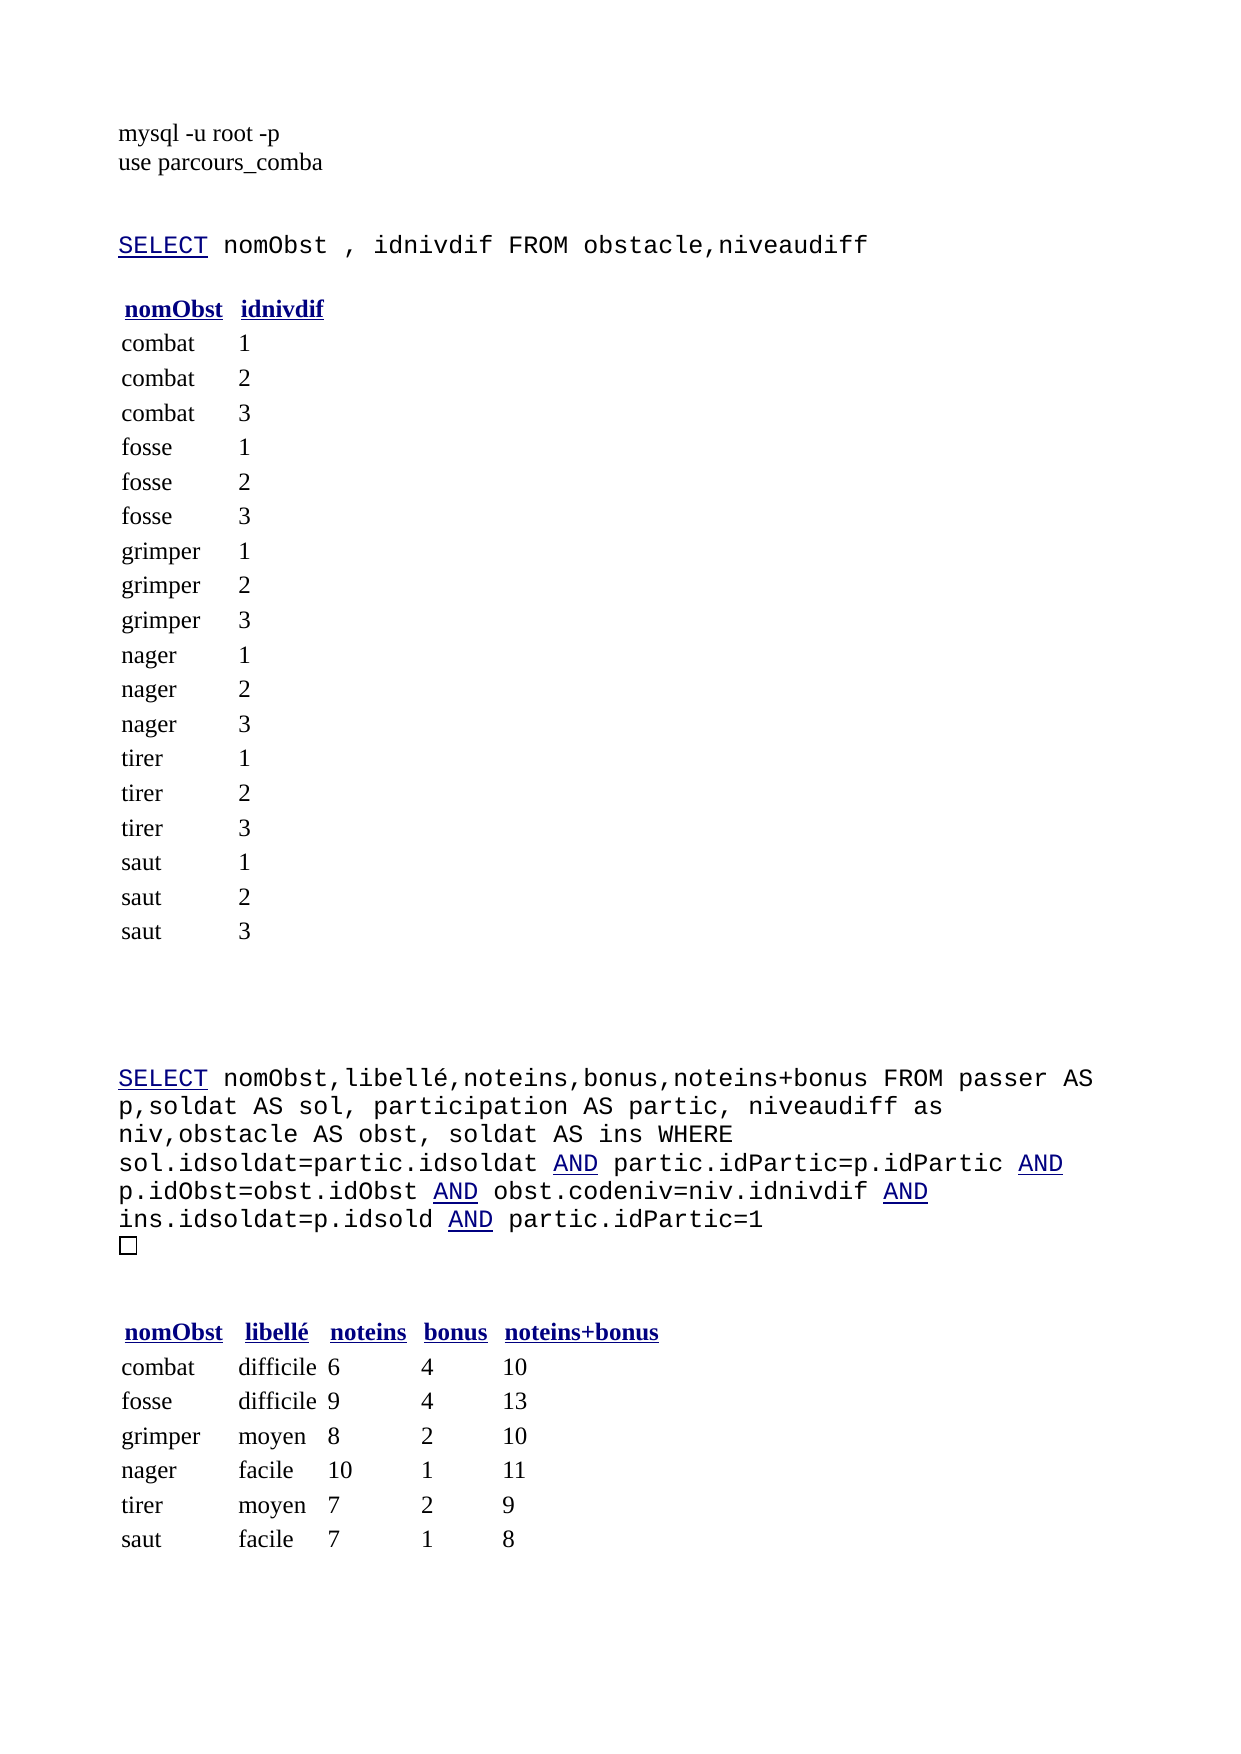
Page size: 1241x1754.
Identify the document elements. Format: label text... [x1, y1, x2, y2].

table_cell 11 [499, 1453, 670, 1487]
table_cell moyen [235, 1487, 324, 1522]
table_cell [335, 464, 351, 498]
table_cell saut [118, 879, 235, 913]
table_cell 8 [499, 1522, 670, 1556]
table_cell [335, 914, 351, 948]
table_cell 2 [235, 879, 335, 913]
table_cell difficile [235, 1349, 324, 1383]
table_cell combat [118, 360, 235, 395]
table_header [335, 291, 351, 326]
table_header noteins [325, 1314, 418, 1349]
table_cell 1 [235, 429, 335, 464]
table_cell 10 [499, 1349, 670, 1383]
table_cell fosse [118, 499, 235, 533]
table_cell [670, 1522, 686, 1556]
table_cell 6 [325, 1349, 418, 1383]
table_cell 3 [235, 602, 335, 637]
table_cell grimper [118, 1418, 235, 1452]
table_cell [670, 1487, 686, 1522]
table_cell [335, 533, 351, 568]
table_cell 1 [235, 637, 335, 671]
table_cell [335, 395, 351, 429]
table_cell nager [118, 706, 235, 741]
table_cell [335, 429, 351, 464]
table_cell 9 [325, 1383, 418, 1418]
table_cell 2 [235, 360, 335, 395]
table_cell 7 [325, 1487, 418, 1522]
table_cell 3 [235, 395, 335, 429]
table_cell grimper [118, 533, 235, 568]
table_cell fosse [118, 429, 235, 464]
table_cell combat [118, 326, 235, 360]
table_cell nager [118, 671, 235, 706]
table_cell 1 [235, 533, 335, 568]
table_cell 13 [499, 1383, 670, 1418]
table_cell 2 [235, 568, 335, 602]
table_header [670, 1314, 686, 1349]
table_cell facile [235, 1453, 324, 1487]
table_cell [335, 810, 351, 844]
table_cell 10 [325, 1453, 418, 1487]
table_cell 8 [325, 1418, 418, 1452]
table_cell [335, 706, 351, 741]
table_cell [335, 844, 351, 879]
table_cell 2 [418, 1487, 499, 1522]
table_cell grimper [118, 602, 235, 637]
table_header idnivdif [235, 291, 335, 326]
table_cell fosse [118, 464, 235, 498]
table_cell [670, 1383, 686, 1418]
table_cell saut [118, 844, 235, 879]
table_cell saut [118, 1522, 235, 1556]
table_cell nager [118, 1453, 235, 1487]
table_cell [335, 568, 351, 602]
table_cell 2 [235, 671, 335, 706]
table_cell nager [118, 637, 235, 671]
table_cell tirer [118, 741, 235, 775]
table_cell combat [118, 1349, 235, 1383]
table_cell 10 [499, 1418, 670, 1452]
table_cell [335, 741, 351, 775]
table_cell 2 [235, 775, 335, 810]
table_cell 1 [235, 326, 335, 360]
table_cell 1 [235, 844, 335, 879]
table_header noteins+bonus [499, 1314, 670, 1349]
table_cell 3 [235, 706, 335, 741]
table_cell [670, 1453, 686, 1487]
table_cell moyen [235, 1418, 324, 1452]
table_cell [335, 326, 351, 360]
table_cell [335, 499, 351, 533]
table_cell 2 [235, 464, 335, 498]
table_cell [335, 637, 351, 671]
table_cell tirer [118, 810, 235, 844]
table_cell 1 [418, 1453, 499, 1487]
table_header nomObst [118, 291, 235, 326]
table_cell difficile [235, 1383, 324, 1418]
table_cell tirer [118, 1487, 235, 1522]
table_cell [335, 775, 351, 810]
table_cell 3 [235, 914, 335, 948]
table_cell 3 [235, 810, 335, 844]
table_cell grimper [118, 568, 235, 602]
table_cell 2 [418, 1418, 499, 1452]
table_cell 4 [418, 1349, 499, 1383]
table_cell 7 [325, 1522, 418, 1556]
table_cell [335, 671, 351, 706]
text SELECT nomObst,libellé,noteins,bonus,noteins+bonus FROM passer AS p,soldat AS sol, participation AS partic, niveaudiff as niv,obstacle AS obst, soldat AS ins WHERE sol.idsoldat=partic.idsoldat AND partic.idPartic=p.idPartic AND p.idObst=obst.idObst AND obst.codeniv=niv.idnivdif AND ins.idsoldat=p.idsold AND partic.idPartic=1 [118, 1065, 1122, 1235]
table_cell 9 [499, 1487, 670, 1522]
table_header bonus [418, 1314, 499, 1349]
table_cell [335, 602, 351, 637]
table_cell facile [235, 1522, 324, 1556]
table_cell 1 [418, 1522, 499, 1556]
table_cell 1 [235, 741, 335, 775]
table_cell combat [118, 395, 235, 429]
text mysql -u root -p [118, 118, 1122, 147]
table_cell tirer [118, 775, 235, 810]
table_cell fosse [118, 1383, 235, 1418]
table_header libellé [235, 1314, 324, 1349]
text SELECT nomObst , idnivdif FROM obstacle,niveaudiff [118, 233, 1122, 261]
table_cell saut [118, 914, 235, 948]
text use parcours_comba [118, 147, 1122, 204]
table_cell 3 [235, 499, 335, 533]
table_cell 4 [418, 1383, 499, 1418]
table_cell [335, 360, 351, 395]
table_cell [670, 1349, 686, 1383]
table_cell [670, 1418, 686, 1452]
table_header nomObst [118, 1314, 235, 1349]
table_cell [335, 879, 351, 913]
